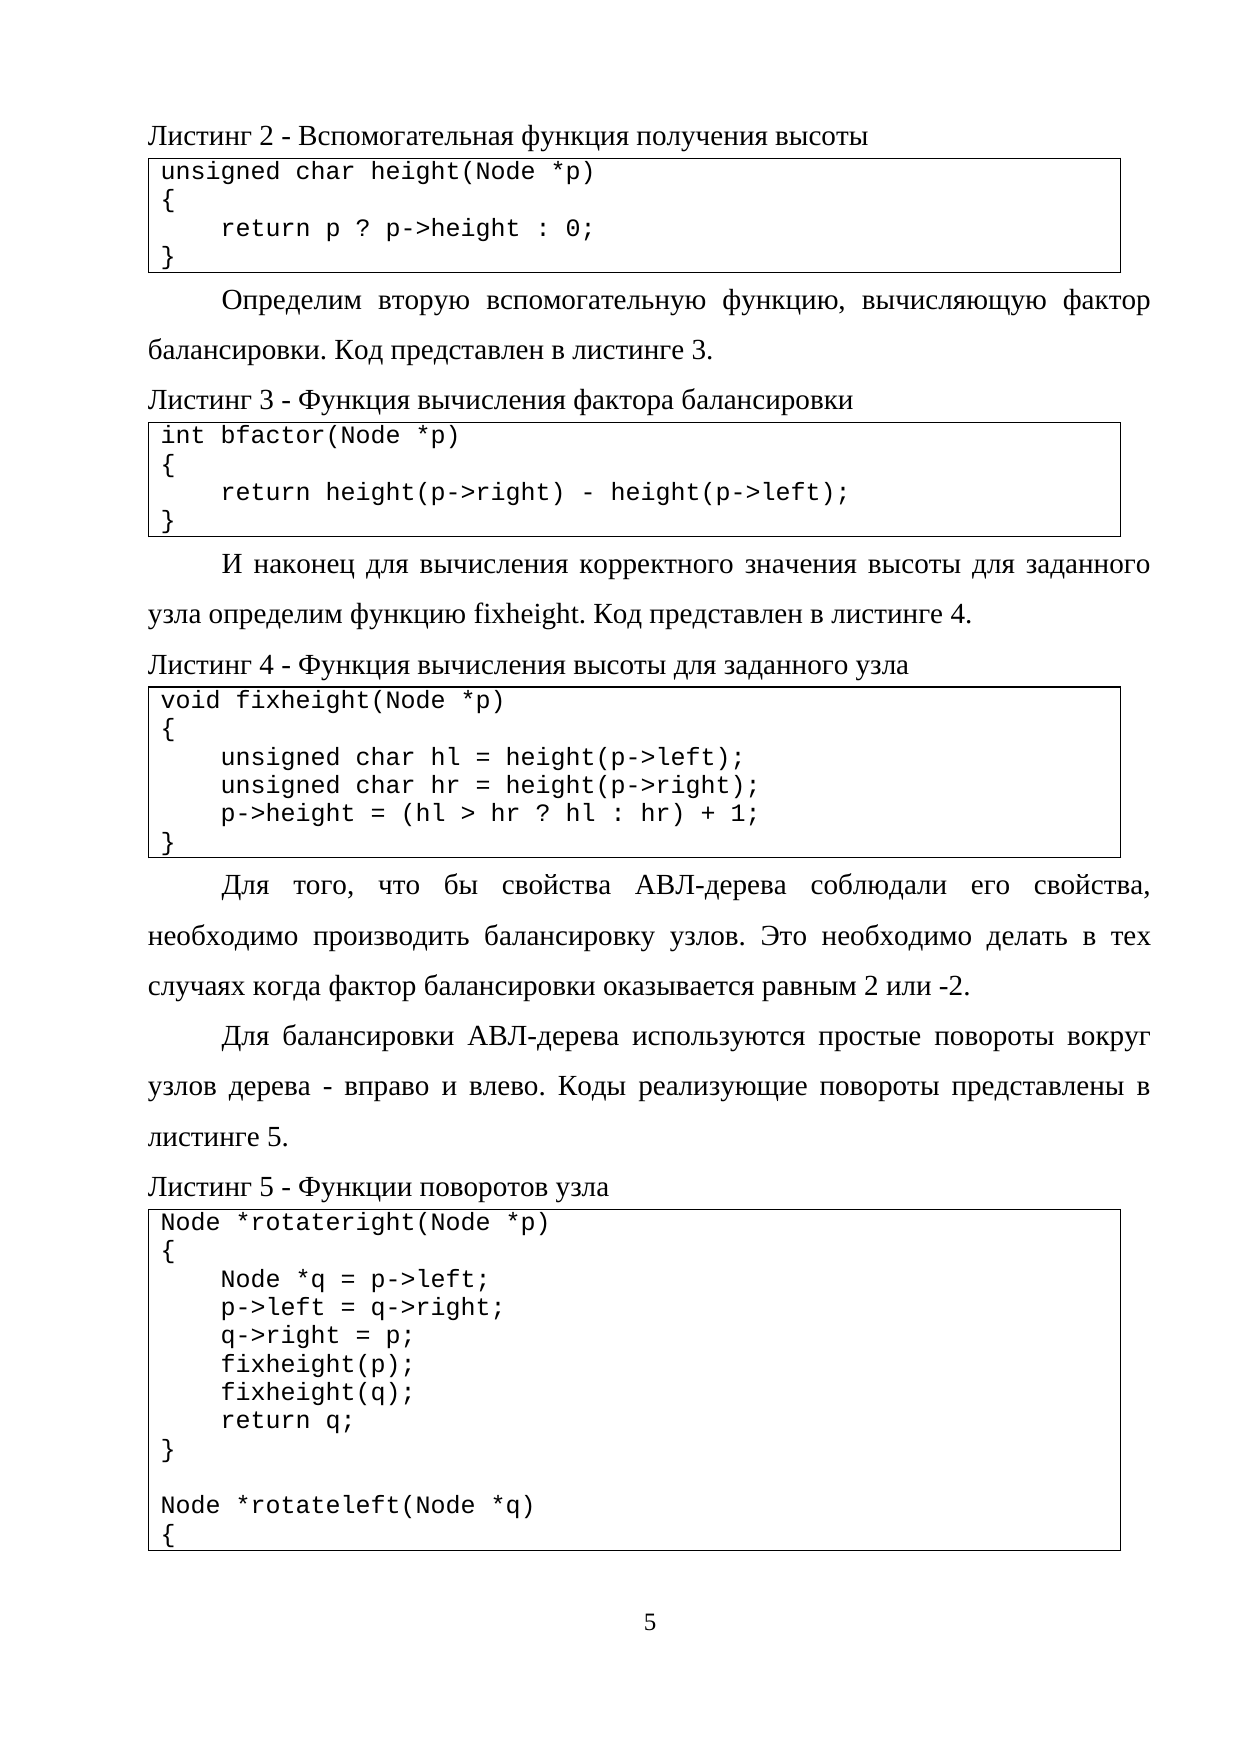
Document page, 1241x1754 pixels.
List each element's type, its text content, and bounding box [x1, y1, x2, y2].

table_header unsigned char height(Node *p) { return p ? p->height : 0; } [149, 159, 1120, 272]
text Для того, что бы свойства АВЛ-дерева соблюдали его свойства, необходимо производить балансировку узлов. Это необходимо делать в тех случаях когда фактор балансировки оказывается равным 2 или -2. [148, 867, 1152, 1001]
text Листинг 3 - Функция вычисления фактора балансировки [148, 382, 1152, 416]
table_header Node *rotateright(Node *p) { Node *q = p->left; p->left = q->right; q->right = p; fixheight(p); fixheight(q); return q; } Node *rotateleft(Node *q) { [149, 1210, 1120, 1550]
text И наконец для вычисления корректного значения высоты для заданного узла определим функцию fixheight. Код представлен в листинге 4. [148, 546, 1152, 630]
text Листинг 2 - Вспомогательная функция получения высоты [148, 118, 1152, 152]
text Листинг 5 - Функции поворотов узла [148, 1169, 1152, 1203]
text Для балансировки АВЛ-дерева используются простые повороты вокруг узлов дерева - вправо и влево. Коды реализующие повороты представлены в листинге 5. [148, 1018, 1152, 1152]
table_header int bfactor(Node *p) { return height(p->right) - height(p->left); } [149, 423, 1120, 536]
text Определим вторую вспомогательную функцию, вычисляющую фактор балансировки. Код представлен в листинге 3. [148, 282, 1152, 366]
text Листинг 4 - Функция вычисления высоты для заданного узла [148, 647, 1152, 680]
table_header void fixheight(Node *p) { unsigned char hl = height(p->left); unsigned char hr = height(p->right); p->height = (hl > hr ? hl : hr) + 1; } [149, 688, 1120, 857]
